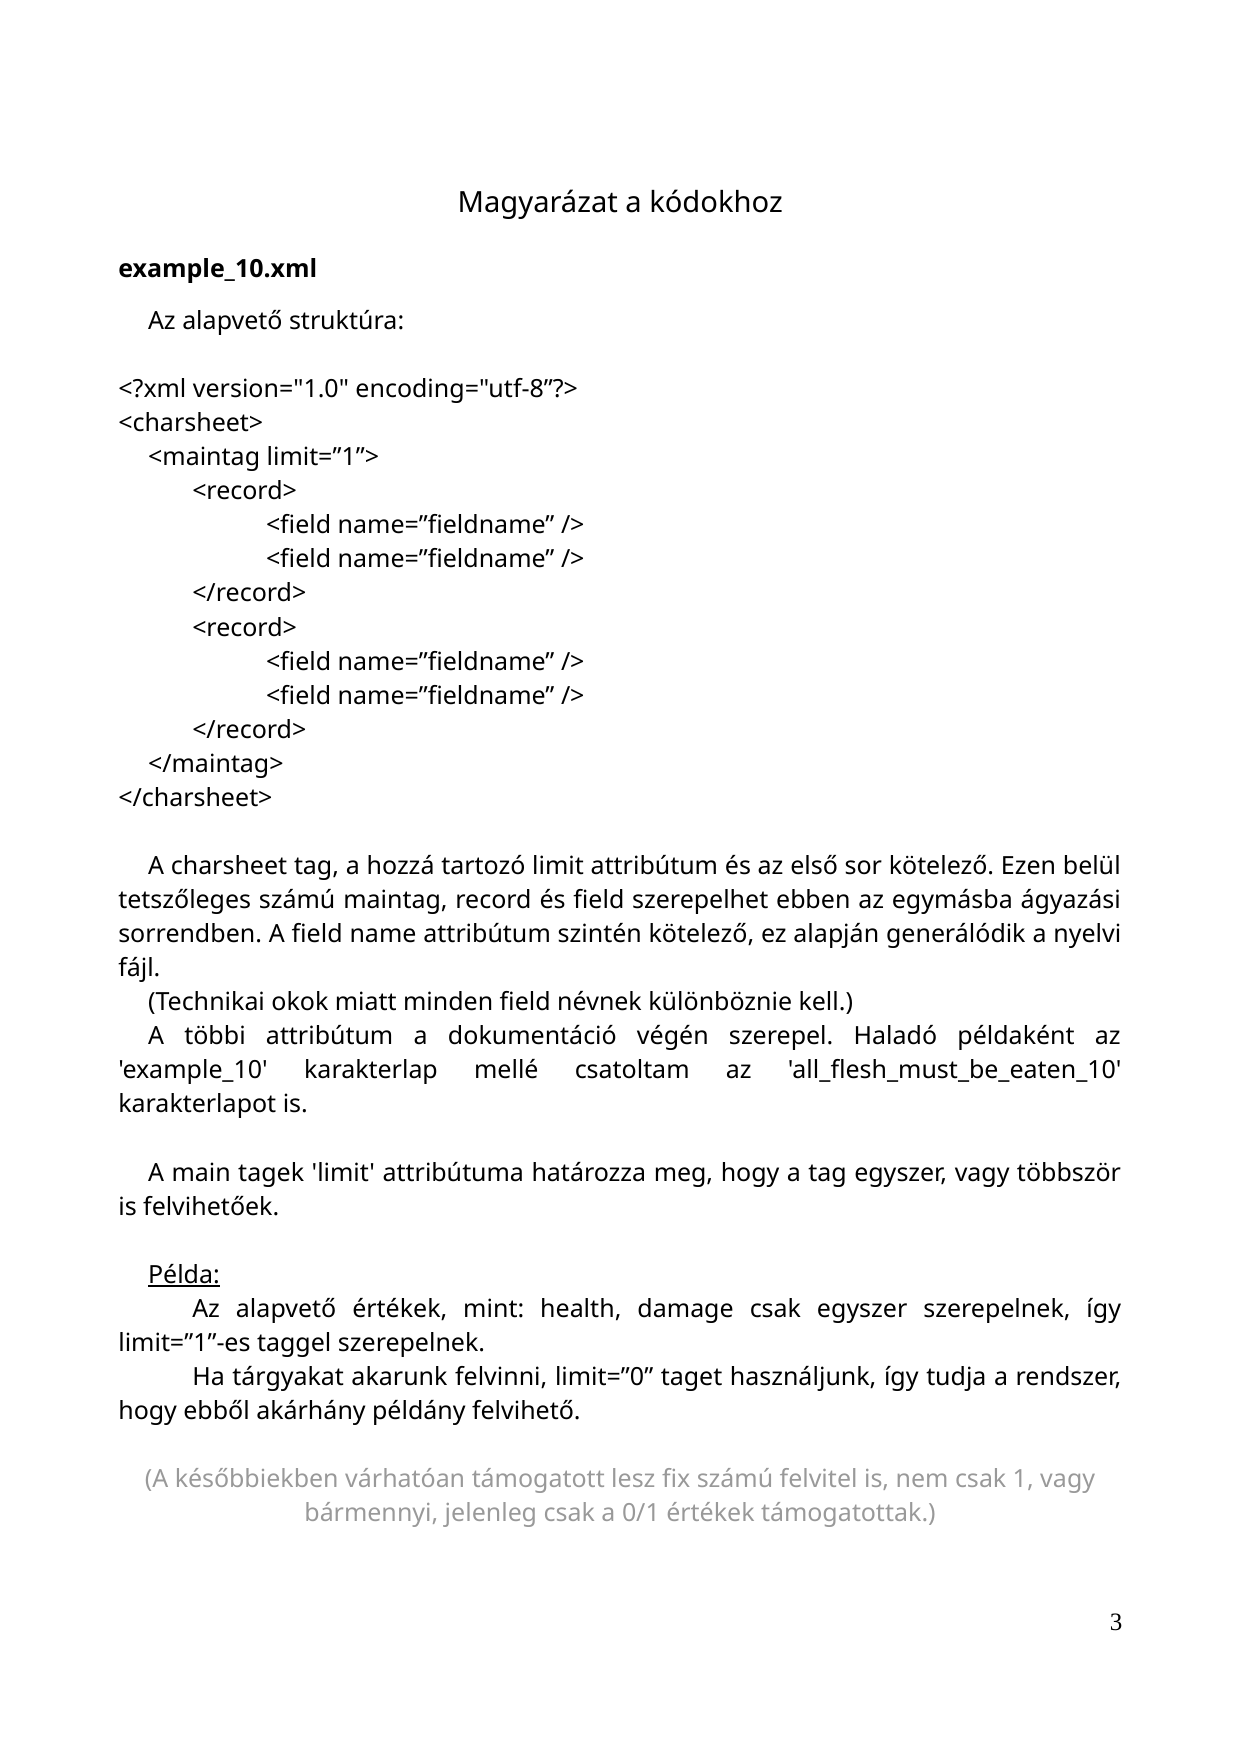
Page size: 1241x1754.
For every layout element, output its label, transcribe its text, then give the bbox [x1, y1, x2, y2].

text </record> [118, 711, 1122, 745]
text <field name=”fieldname” /> [118, 507, 1122, 541]
text </maintag> [118, 745, 1122, 779]
text Ha tárgyakat akarunk felvinni, limit=”0” taget használjunk, így tudja a rendszer, hogy ebből akárhány példány felvihető. [118, 1358, 1122, 1427]
text </record> [118, 575, 1122, 609]
text <charsheet> [118, 405, 1122, 439]
text <field name=”fieldname” /> [118, 541, 1122, 575]
text </charsheet> [118, 779, 1122, 813]
text <?xml version="1.0" encoding="utf-8”?> [118, 371, 1122, 405]
text A charsheet tag, a hozzá tartozó limit attribútum és az első sor kötelező. Ezen belül tetszőleges számú maintag, record és field szerepelhet ebben az egymásba ágyazási sorrendben. A field name attribútum szintén kötelező, ez alapján generálódik a nyelvi fájl. [118, 848, 1122, 984]
text <field name=”fieldname” /> [118, 643, 1122, 677]
text Magyarázat a kódokhoz [118, 182, 1122, 221]
text (A későbbiekben várhatóan támogatott lesz fix számú felvitel is, nem csak 1, vagy bármennyi, jelenleg csak a 0/1 értékek támogatottak.) [118, 1461, 1122, 1529]
text example_10.xml [118, 251, 1122, 285]
text Az alapvető struktúra: [118, 303, 1122, 337]
text <maintag limit=”1”> [118, 439, 1122, 473]
text <record> [118, 473, 1122, 507]
text <field name=”fieldname” /> [118, 677, 1122, 711]
text Példa: Az alapvető értékek, mint: health, damage csak egyszer szerepelnek, így limit=”1”-es taggel szerepelnek. [118, 1256, 1122, 1358]
text <record> [118, 609, 1122, 643]
text A main tagek 'limit' attribútuma határozza meg, hogy a tag egyszer, vagy többször is felvihetőek. [118, 1154, 1122, 1222]
text A többi attribútum a dokumentáció végén szerepel. Haladó példaként az 'example_10' karakterlap mellé csatoltam az 'all_flesh_must_be_eaten_10' karakterlapot is. [118, 1018, 1122, 1120]
text (Technikai okok miatt minden field névnek különböznie kell.) [118, 984, 1122, 1018]
